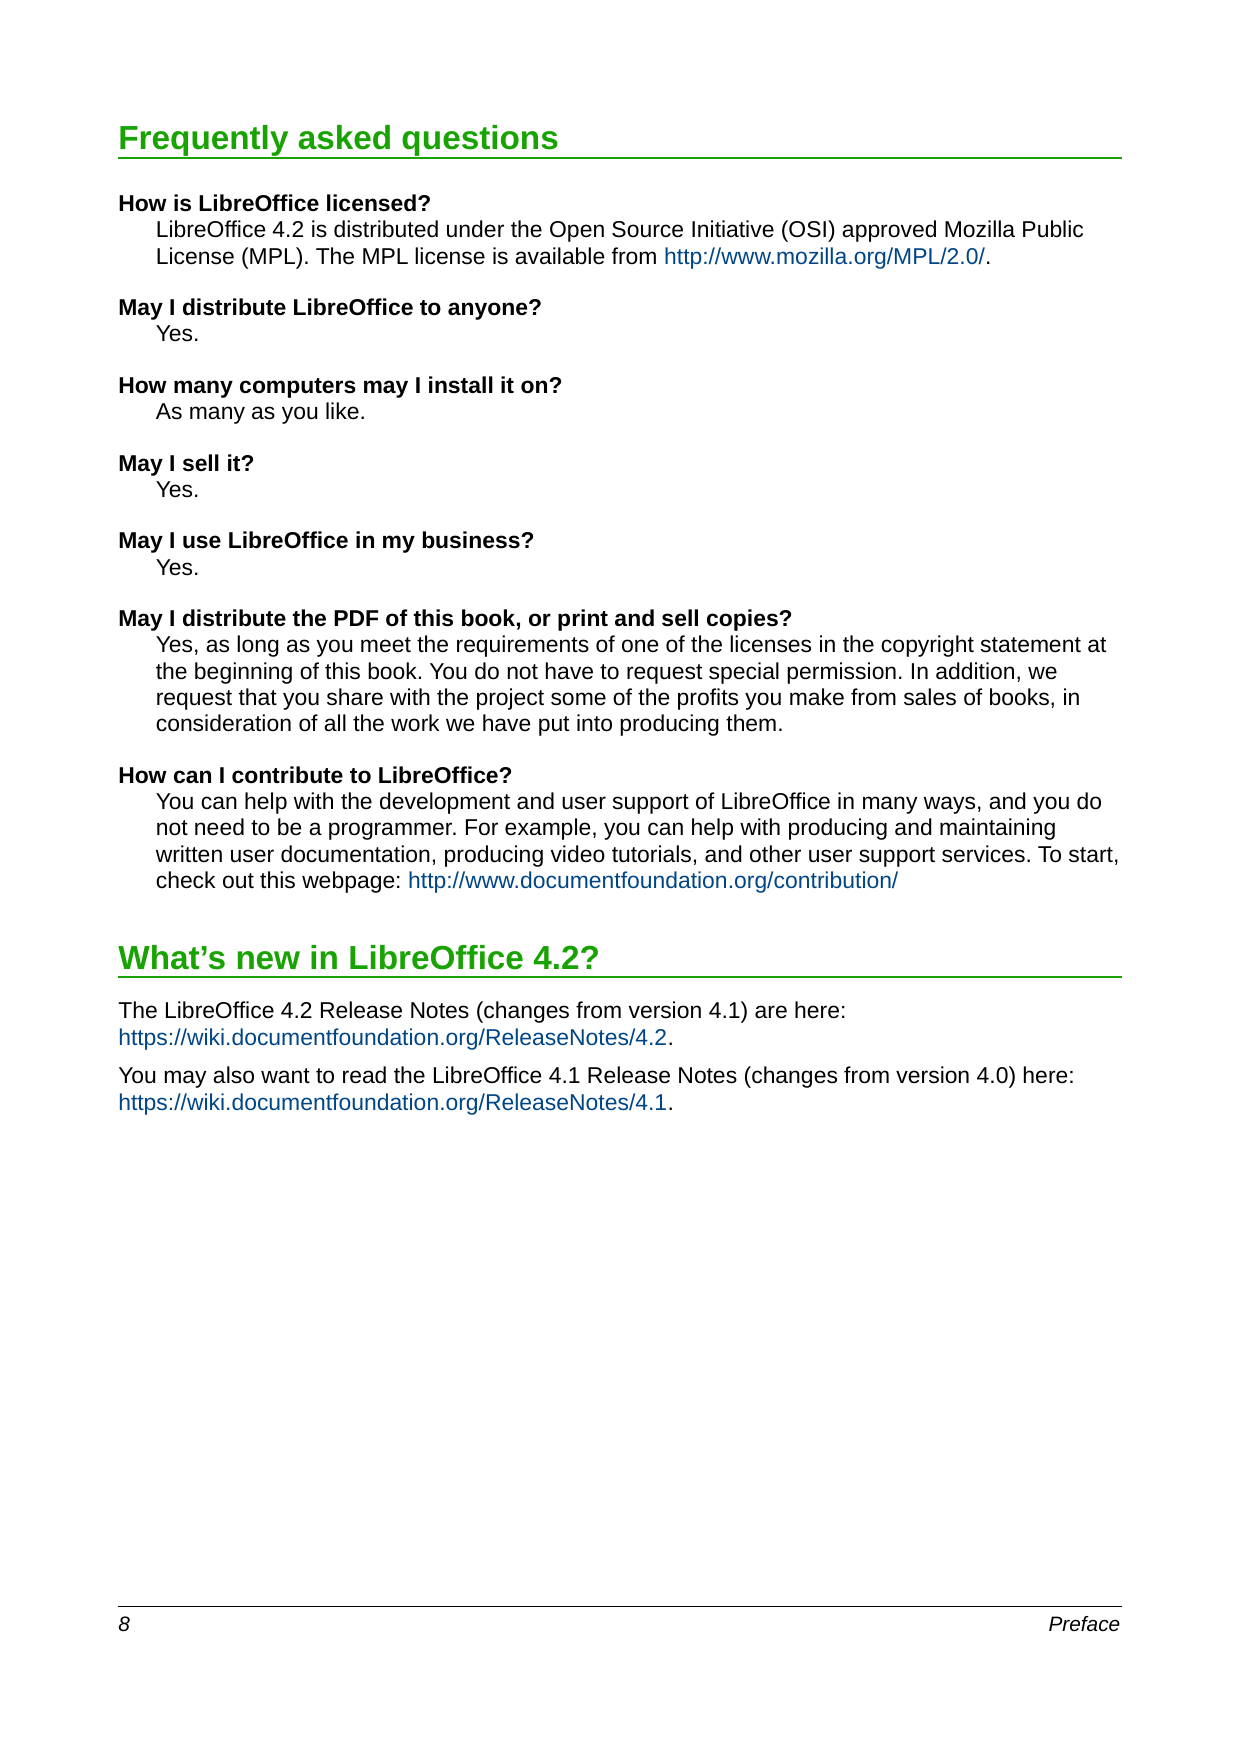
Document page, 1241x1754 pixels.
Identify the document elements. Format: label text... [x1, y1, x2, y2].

text Yes, as long as you meet the requirements of one of the licenses in the copyright statement at the beginning of this book. You do not have to request special permission. In addition, we request that you share with the project some of the profits you make from sales of books, in consideration of all the work we have put into producing them. [156, 631, 1122, 737]
text You can help with the development and user support of LibreOffice in many ways, and you do not need to be a programmer. For example, you can help with producing and maintaining written user documentation, producing video tutorials, and other user support services. To start, check out this webpage: http://www.documentfoundation.org/contribution/ [156, 788, 1122, 893]
text As many as you like. [156, 398, 1122, 424]
text You may also want to read the LibreOffice 4.1 Release Notes (changes from version 4.0) here: https://wiki.documentfoundation.org/ReleaseNotes/4.1. [118, 1062, 1110, 1115]
text Yes. [156, 320, 1122, 347]
subtitle Frequently asked questions [118, 118, 1122, 157]
text Yes. [156, 476, 1122, 502]
text LibreOffice 4.2 is distributed under the Open Source Initiative (OSI) approved Mozilla Public License (MPL). The MPL license is available from http://www.mozilla.org/MPL/2.0/. [156, 216, 1122, 269]
subtitle What’s new in LibreOffice 4.2? [118, 938, 1122, 976]
text May I distribute LibreOffice to anyone? [118, 294, 1122, 320]
text How is LibreOffice licensed? [118, 190, 1122, 216]
text May I sell it? [118, 449, 1122, 476]
text How can I contribute to LibreOffice? [118, 762, 1122, 788]
text How many computers may I install it on? [118, 372, 1122, 398]
text The LibreOffice 4.2 Release Notes (changes from version 4.1) are here: https://wiki.documentfoundation.org/ReleaseNotes/4.2. [118, 997, 1122, 1050]
text May I use LibreOffice in my business? [118, 527, 1122, 553]
text Yes. [156, 553, 1122, 580]
text May I distribute the PDF of this book, or print and sell copies? [118, 605, 1122, 631]
